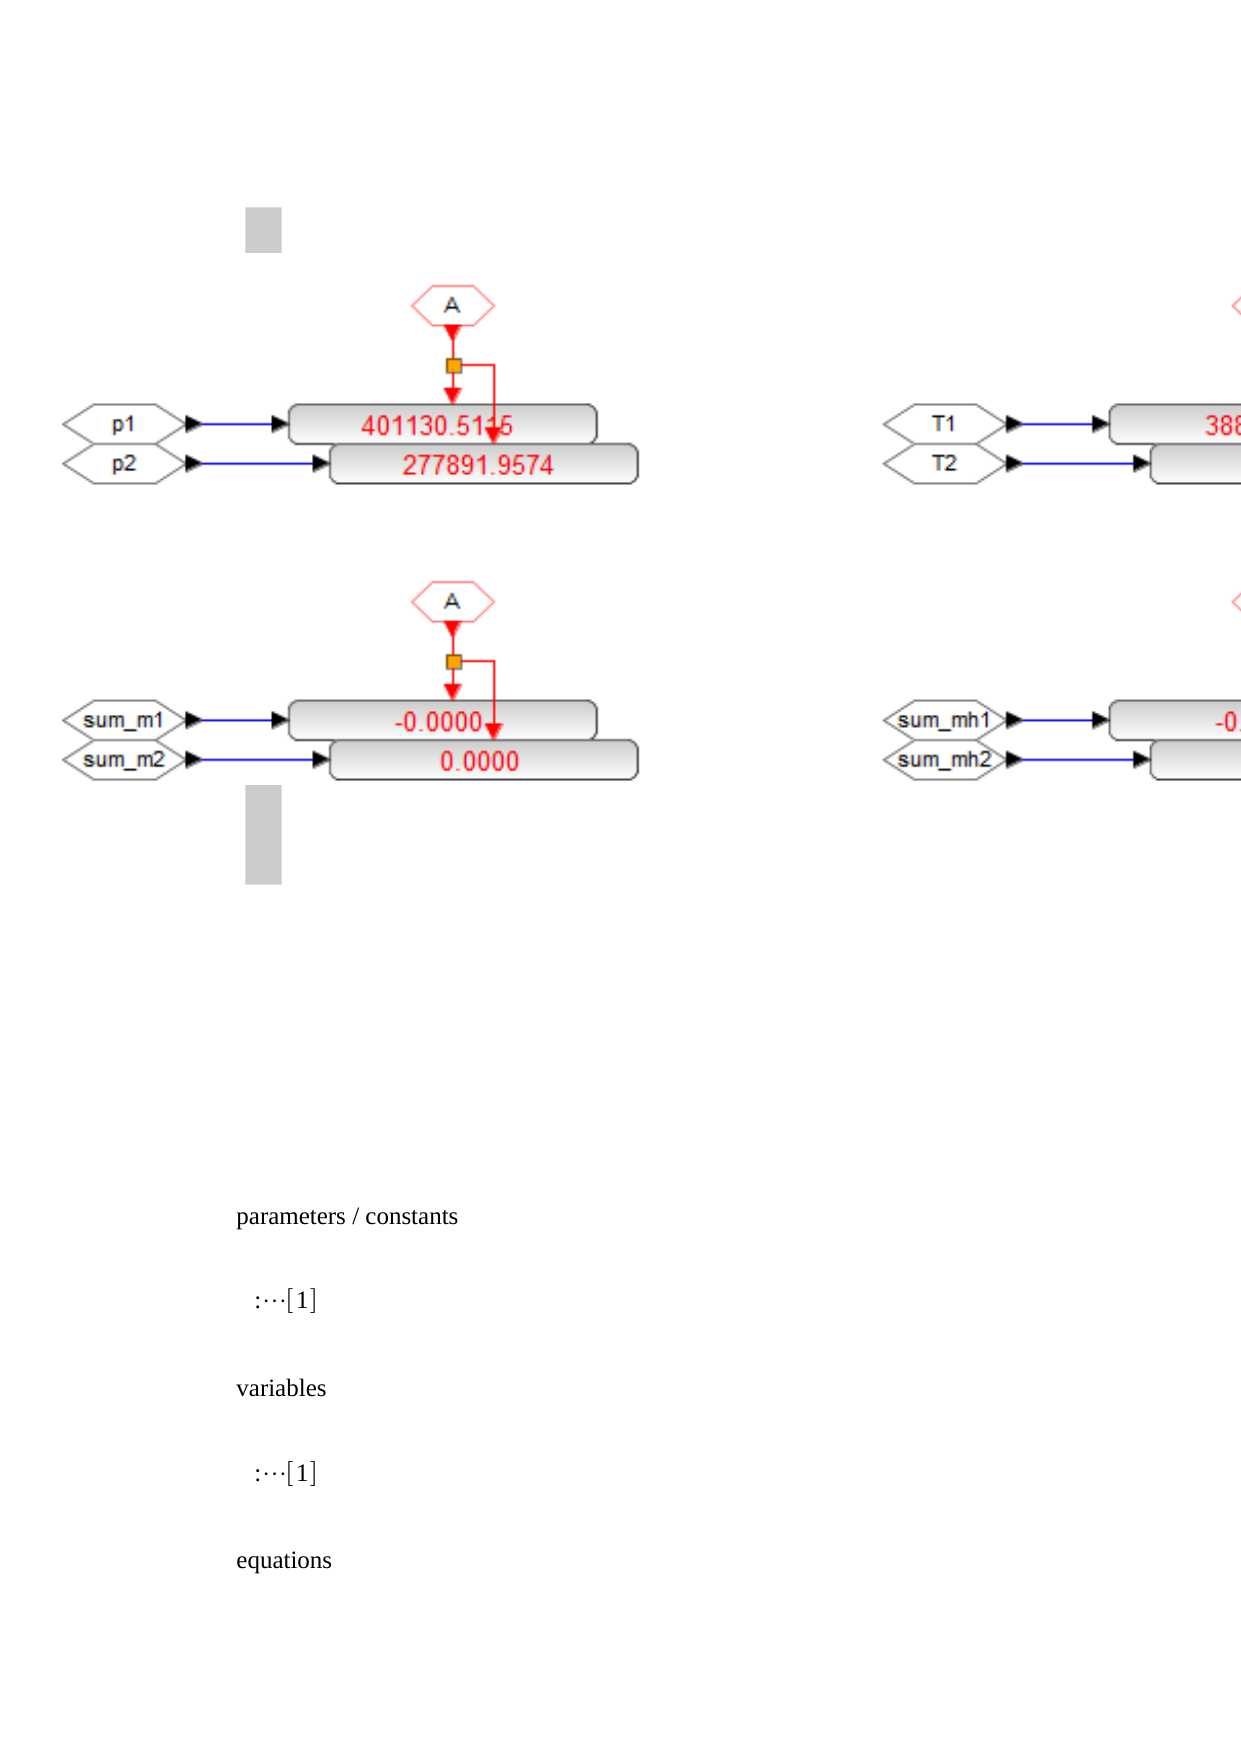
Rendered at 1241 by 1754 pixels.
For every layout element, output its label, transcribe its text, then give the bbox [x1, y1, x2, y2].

picture [0, 253, 1241, 785]
text variables [236, 1373, 1122, 1402]
text parameters / constants [236, 1201, 1122, 1229]
text equations [236, 1545, 1122, 1574]
